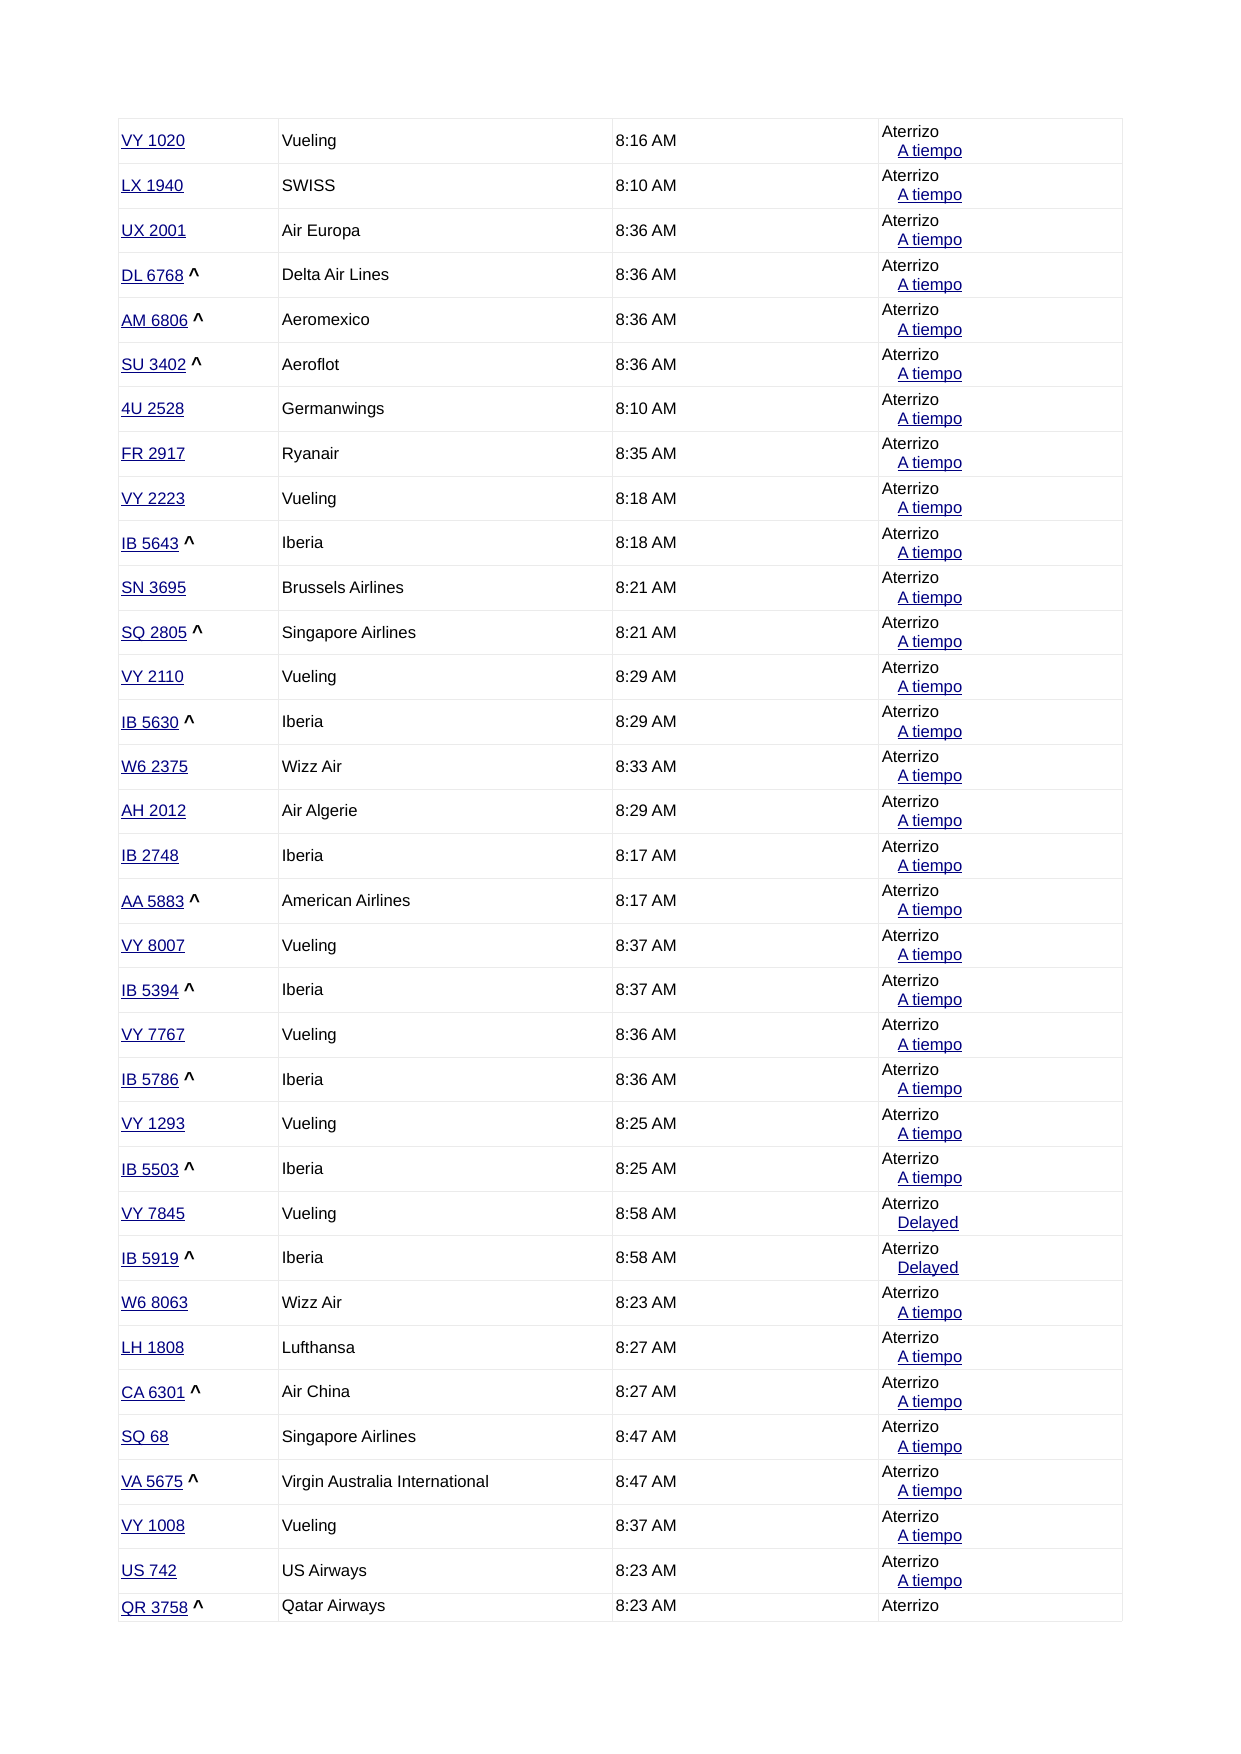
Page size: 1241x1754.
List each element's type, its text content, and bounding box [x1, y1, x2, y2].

table_cell Aterrizo A tiempo [879, 298, 1122, 342]
table_cell 8:36 AM [613, 298, 878, 342]
table_cell Aterrizo A tiempo [879, 477, 1122, 520]
table_cell 8:17 AM [613, 879, 878, 922]
table_cell Singapore Airlines [279, 1415, 612, 1459]
table_cell Vueling [279, 1192, 612, 1235]
table_cell Iberia [279, 700, 612, 744]
table_cell VA 5675 ^ [119, 1460, 278, 1503]
table_cell Aterrizo A tiempo [879, 924, 1122, 967]
table_cell Aterrizo A tiempo [879, 655, 1122, 699]
table_cell Aterrizo A tiempo [879, 1505, 1122, 1548]
table_cell Aterrizo A tiempo [879, 790, 1122, 833]
table_cell Ryanair [279, 432, 612, 476]
table_cell Air Algerie [279, 790, 612, 833]
table_cell VY 1293 [119, 1102, 278, 1146]
table_cell VY 2110 [119, 655, 278, 699]
table_cell Aterrizo A tiempo [879, 119, 1122, 163]
table_cell Aeromexico [279, 298, 612, 342]
table_cell 8:16 AM [613, 119, 878, 163]
table_cell SQ 68 [119, 1415, 278, 1459]
table_cell 8:58 AM [613, 1192, 878, 1235]
table_cell Air Europa [279, 209, 612, 252]
table_cell IB 5503 ^ [119, 1147, 278, 1191]
table_cell Aterrizo A tiempo [879, 1326, 1122, 1369]
table_cell Aterrizo A tiempo [879, 1058, 1122, 1101]
table_cell American Airlines [279, 879, 612, 922]
table_cell 4U 2528 [119, 387, 278, 431]
table_cell Aterrizo A tiempo [879, 1549, 1122, 1593]
table_cell CA 6301 ^ [119, 1370, 278, 1414]
table_cell 8:23 AM [613, 1281, 878, 1325]
table_cell 8:47 AM [613, 1415, 878, 1459]
table_cell Aterrizo A tiempo [879, 611, 1122, 654]
table_cell 8:37 AM [613, 924, 878, 967]
table_cell Singapore Airlines [279, 611, 612, 654]
table_cell 8:10 AM [613, 387, 878, 431]
table_cell Iberia [279, 521, 612, 565]
table_cell Vueling [279, 477, 612, 520]
table_cell 8:23 AM [613, 1594, 878, 1621]
table_cell VY 2223 [119, 477, 278, 520]
table_cell FR 2917 [119, 432, 278, 476]
table_cell Aterrizo Delayed [879, 1236, 1122, 1280]
table_cell SU 3402 ^ [119, 343, 278, 386]
table_cell 8:29 AM [613, 790, 878, 833]
table_cell SN 3695 [119, 566, 278, 610]
table_cell Aterrizo Delayed [879, 1192, 1122, 1235]
table_cell 8:21 AM [613, 611, 878, 654]
table_cell Wizz Air [279, 745, 612, 788]
table_cell 8:18 AM [613, 521, 878, 565]
table_cell 8:23 AM [613, 1549, 878, 1593]
table_cell Aeroflot [279, 343, 612, 386]
table_cell 8:10 AM [613, 164, 878, 207]
table_cell VY 7767 [119, 1013, 278, 1057]
table_cell Iberia [279, 1236, 612, 1280]
table_cell SWISS [279, 164, 612, 207]
table_cell Aterrizo A tiempo [879, 1370, 1122, 1414]
table_cell Aterrizo A tiempo [879, 745, 1122, 788]
table_cell 8:36 AM [613, 253, 878, 297]
table_cell Aterrizo A tiempo [879, 879, 1122, 922]
table_cell 8:27 AM [613, 1326, 878, 1369]
table_cell 8:25 AM [613, 1102, 878, 1146]
table_cell Aterrizo A tiempo [879, 1460, 1122, 1503]
table_cell 8:18 AM [613, 477, 878, 520]
table_cell 8:36 AM [613, 1013, 878, 1057]
table_cell 8:21 AM [613, 566, 878, 610]
table_cell Iberia [279, 1147, 612, 1191]
table_cell LH 1808 [119, 1326, 278, 1369]
table_cell 8:36 AM [613, 1058, 878, 1101]
table_cell Aterrizo A tiempo [879, 968, 1122, 1012]
table_cell 8:37 AM [613, 968, 878, 1012]
table_cell Lufthansa [279, 1326, 612, 1369]
table_cell Aterrizo A tiempo [879, 1415, 1122, 1459]
table_cell IB 5786 ^ [119, 1058, 278, 1101]
table_cell Aterrizo A tiempo [879, 834, 1122, 878]
table_cell UX 2001 [119, 209, 278, 252]
table_cell Aterrizo A tiempo [879, 1281, 1122, 1325]
table_cell Iberia [279, 1058, 612, 1101]
table_cell Vueling [279, 1505, 612, 1548]
table_cell Qatar Airways [279, 1594, 612, 1621]
table_cell Aterrizo A tiempo [879, 1147, 1122, 1191]
table_cell VY 7845 [119, 1192, 278, 1235]
table_cell Aterrizo A tiempo [879, 209, 1122, 252]
table_cell AH 2012 [119, 790, 278, 833]
table_cell IB 5643 ^ [119, 521, 278, 565]
table_cell 8:35 AM [613, 432, 878, 476]
table_cell Aterrizo [879, 1594, 1122, 1621]
table_cell SQ 2805 ^ [119, 611, 278, 654]
table_cell VY 1008 [119, 1505, 278, 1548]
table_cell Aterrizo A tiempo [879, 1013, 1122, 1057]
table_cell 8:25 AM [613, 1147, 878, 1191]
table_cell IB 2748 [119, 834, 278, 878]
table_cell Vueling [279, 1102, 612, 1146]
table_cell Vueling [279, 655, 612, 699]
table_cell US 742 [119, 1549, 278, 1593]
table_cell 8:58 AM [613, 1236, 878, 1280]
table_cell VY 8007 [119, 924, 278, 967]
table_cell IB 5919 ^ [119, 1236, 278, 1280]
table_cell 8:17 AM [613, 834, 878, 878]
table_cell QR 3758 ^ [119, 1594, 278, 1621]
table_cell Iberia [279, 968, 612, 1012]
table_cell 8:37 AM [613, 1505, 878, 1548]
table_cell Vueling [279, 119, 612, 163]
table_cell Vueling [279, 1013, 612, 1057]
table_cell VY 1020 [119, 119, 278, 163]
table_cell AA 5883 ^ [119, 879, 278, 922]
table_cell Aterrizo A tiempo [879, 343, 1122, 386]
table_cell W6 8063 [119, 1281, 278, 1325]
table_cell US Airways [279, 1549, 612, 1593]
table_cell Vueling [279, 924, 612, 967]
table_cell 8:27 AM [613, 1370, 878, 1414]
table_cell Aterrizo A tiempo [879, 700, 1122, 744]
table_cell 8:33 AM [613, 745, 878, 788]
table_cell Aterrizo A tiempo [879, 566, 1122, 610]
table_cell 8:29 AM [613, 700, 878, 744]
table_cell Delta Air Lines [279, 253, 612, 297]
table_cell Aterrizo A tiempo [879, 1102, 1122, 1146]
table_cell Aterrizo A tiempo [879, 253, 1122, 297]
table_cell Air China [279, 1370, 612, 1414]
table_cell AM 6806 ^ [119, 298, 278, 342]
table_cell 8:36 AM [613, 209, 878, 252]
table_cell Brussels Airlines [279, 566, 612, 610]
table_cell IB 5394 ^ [119, 968, 278, 1012]
table_cell W6 2375 [119, 745, 278, 788]
table_cell DL 6768 ^ [119, 253, 278, 297]
table_cell Aterrizo A tiempo [879, 521, 1122, 565]
table_cell 8:36 AM [613, 343, 878, 386]
table_cell Virgin Australia International [279, 1460, 612, 1503]
table_cell Wizz Air [279, 1281, 612, 1325]
table_cell Aterrizo A tiempo [879, 164, 1122, 207]
table_cell Aterrizo A tiempo [879, 432, 1122, 476]
table_cell 8:29 AM [613, 655, 878, 699]
table_cell Aterrizo A tiempo [879, 387, 1122, 431]
table_cell Germanwings [279, 387, 612, 431]
table_cell 8:47 AM [613, 1460, 878, 1503]
table_cell IB 5630 ^ [119, 700, 278, 744]
table_cell Iberia [279, 834, 612, 878]
table_cell LX 1940 [119, 164, 278, 207]
